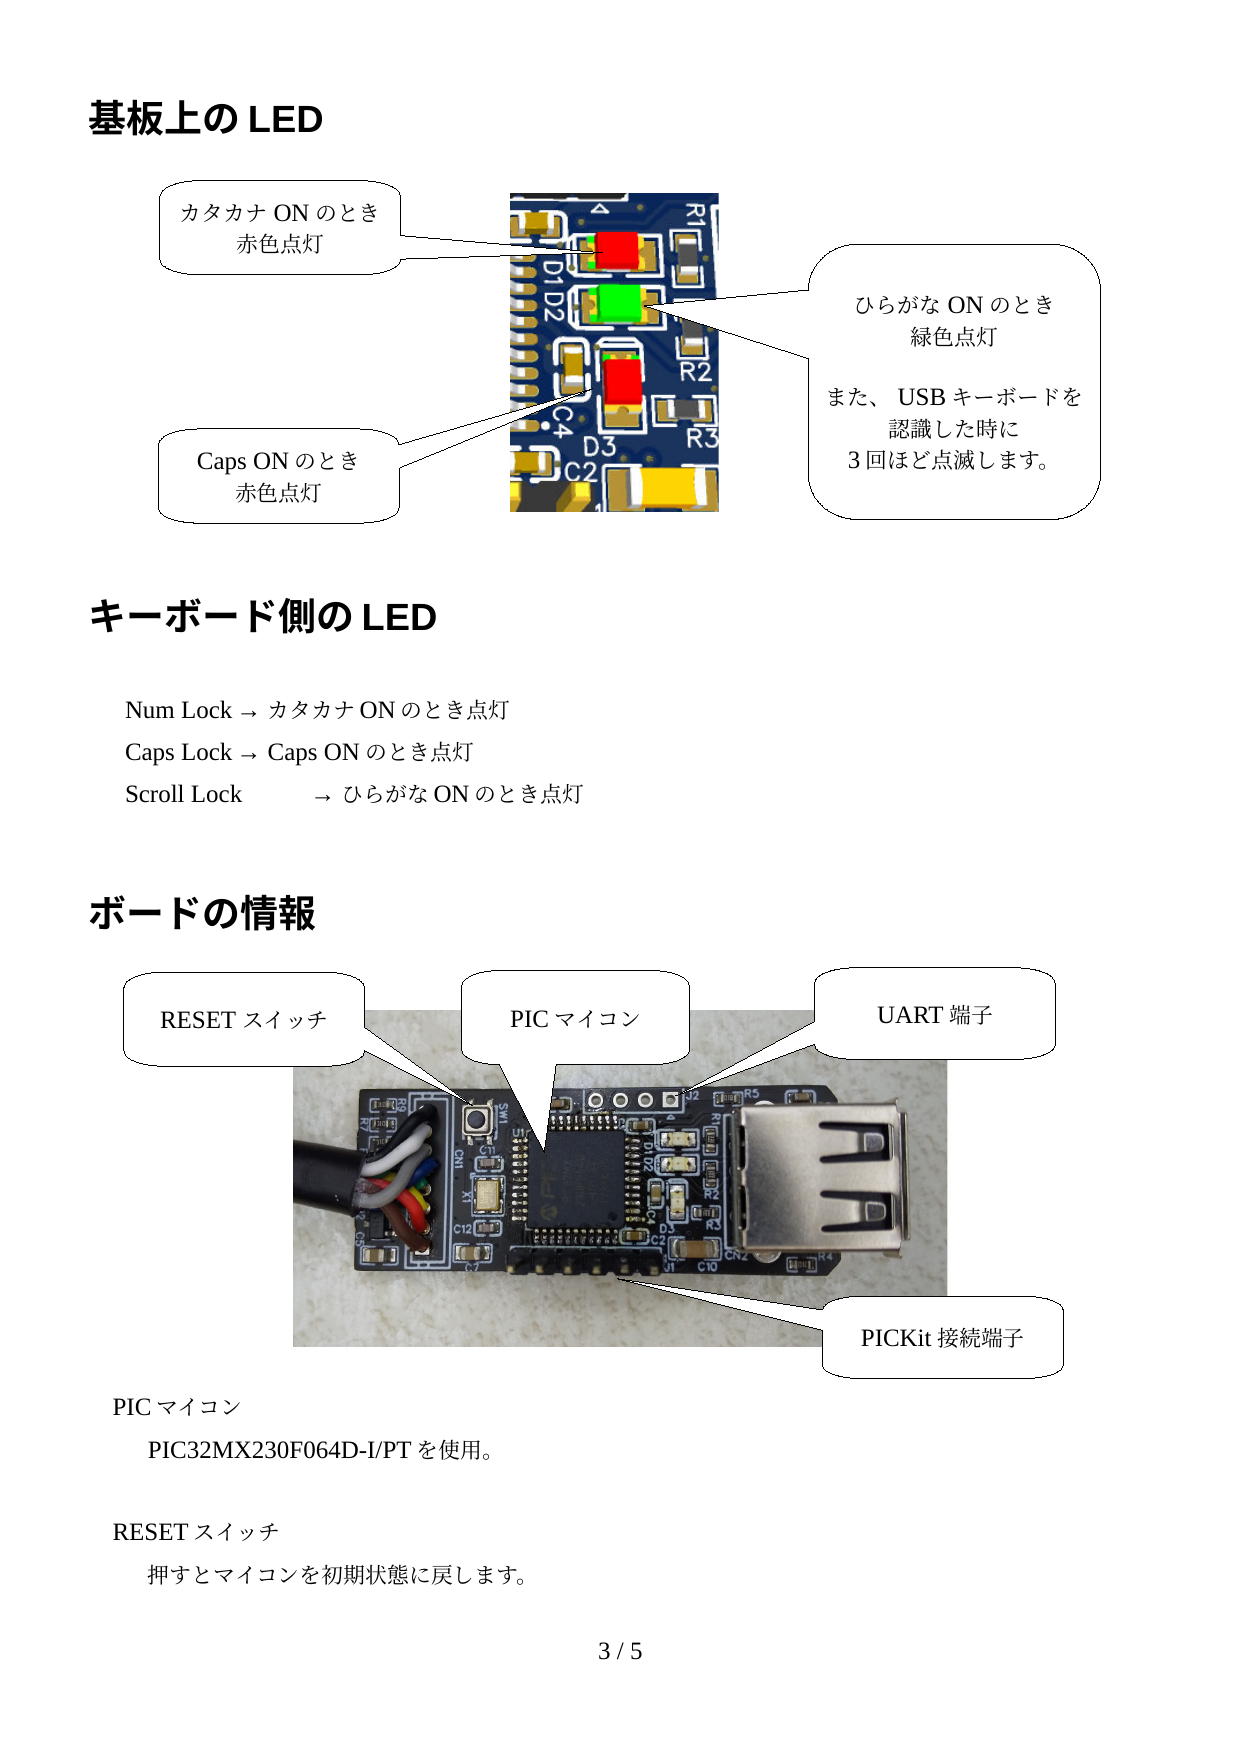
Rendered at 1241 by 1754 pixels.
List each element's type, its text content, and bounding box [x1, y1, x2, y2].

subtitle RESETスイッチ [112, 1515, 1152, 1547]
text Caps Lock → Caps ONのとき点灯 [88, 735, 1152, 767]
picture [293, 1010, 948, 1347]
subtitle PICマイコン [112, 1390, 1152, 1421]
picture [510, 193, 719, 512]
list 押すとマイコンを初期状態に戻します。 [148, 1558, 1152, 1590]
subtitle 基板上のLED [88, 88, 1152, 143]
text Scroll Lock → ひらがなONのとき点灯 [88, 777, 1152, 809]
list PIC32MX230F064D-I/PTを使用。 [148, 1433, 1152, 1464]
subtitle キーボード側のLED [88, 587, 1152, 642]
subtitle ボードの情報 [88, 883, 1152, 938]
text Num Lock → カタカナONのとき点灯 [88, 693, 1152, 724]
